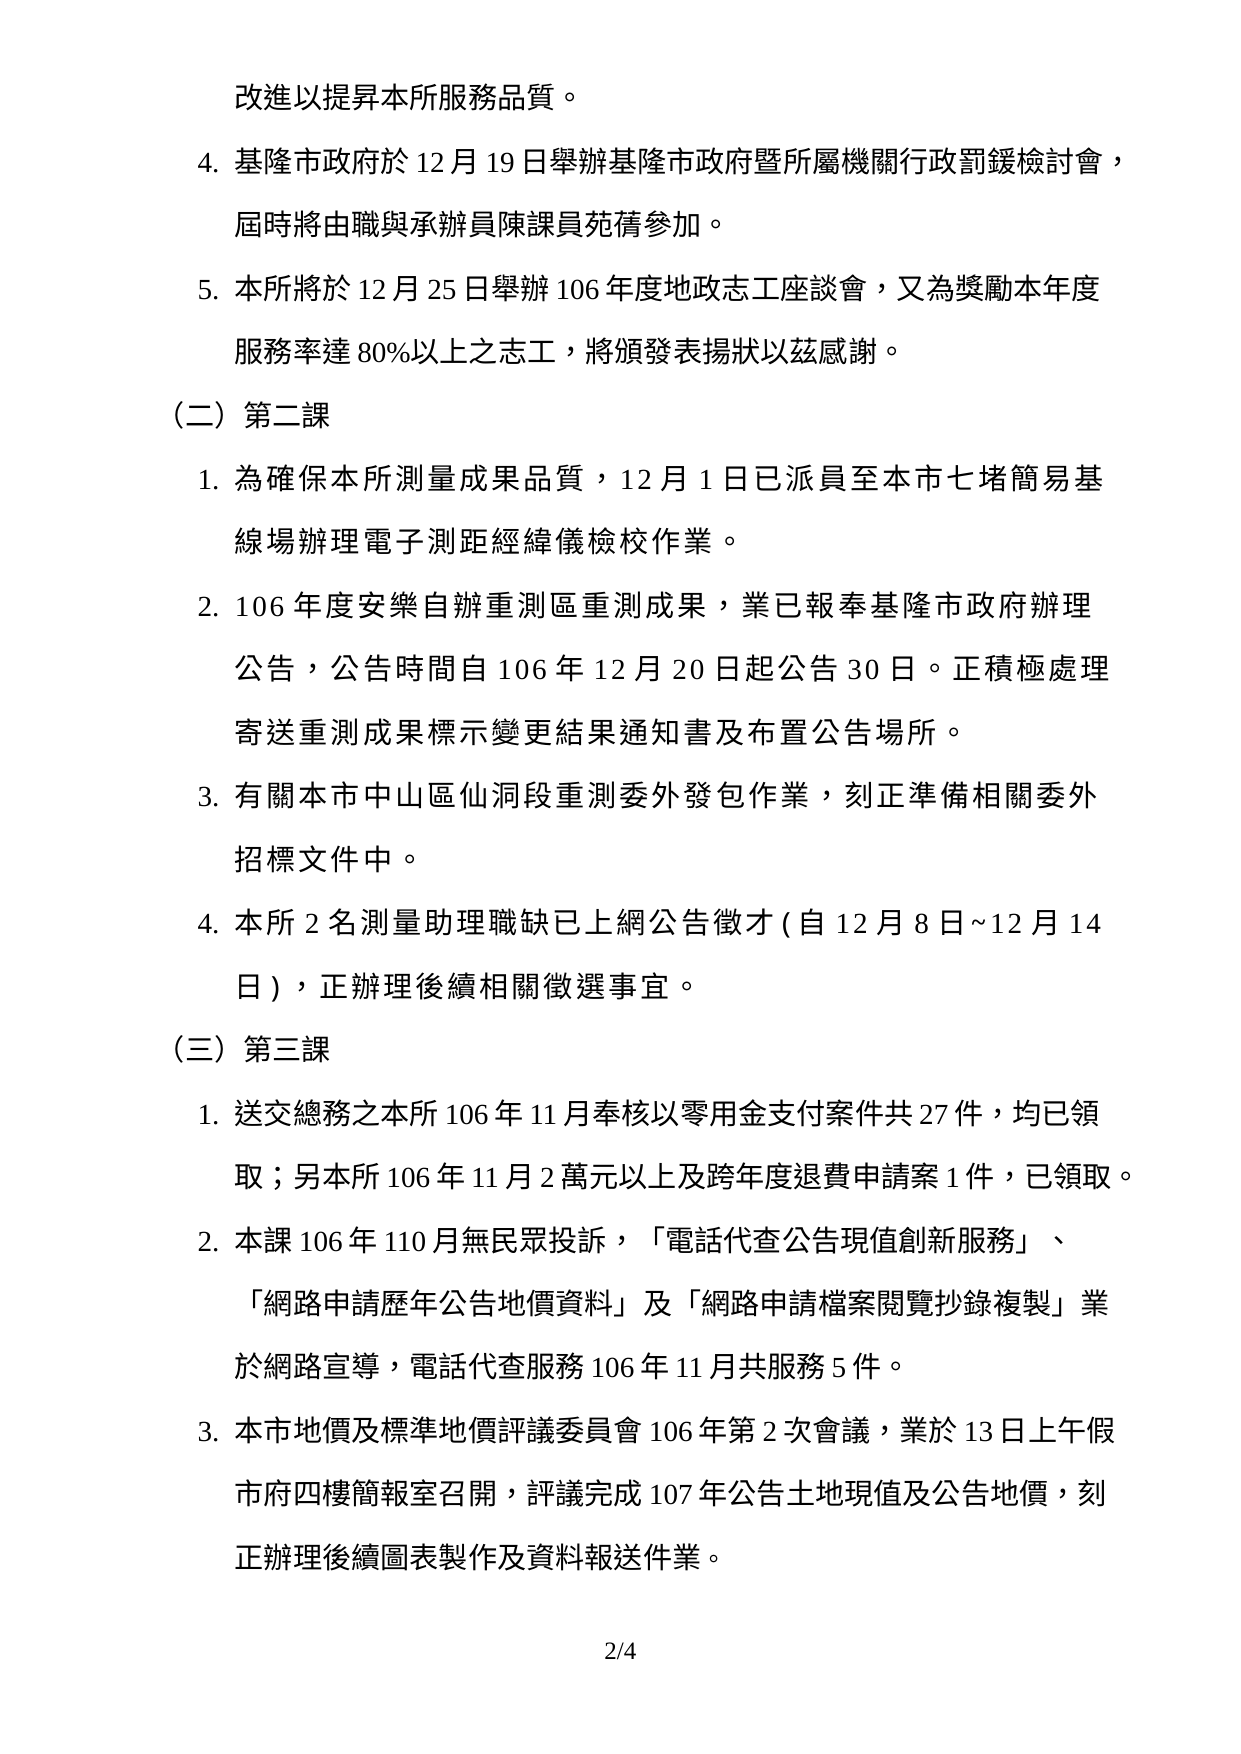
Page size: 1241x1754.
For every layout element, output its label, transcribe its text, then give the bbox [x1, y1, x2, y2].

list 本所2名測量助理職缺已上網公告徵才(自12月8日~12月14日)，正辦理後續相關徵選事宜。 [197, 900, 1122, 1006]
list 106年度安樂自辦重測區重測成果，業已報奉基隆市政府辦理公告，公告時間自106年12月20日起公告30日。正積極處理寄送重測成果標示變更結果通知書及布置公告場所。 [197, 582, 1122, 752]
list 第二課 [156, 392, 1122, 434]
list 第三課 [156, 1027, 1122, 1069]
list 改進以提昇本所服務品質。 [197, 75, 1122, 117]
list 本市地價及標準地價評議委員會106年第2次會議，業於13日上午假市府四樓簡報室召開，評議完成107年公告土地現值及公告地價，刻正辦理後續圖表製作及資料報送件業。 [197, 1407, 1122, 1577]
list 為確保本所測量成果品質，12月1日已派員至本市七堵簡易基線場辦理電子測距經緯儀檢校作業。 [197, 456, 1122, 561]
list 基隆市政府於12月19日舉辦基隆市政府暨所屬機關行政罰鍰檢討會，屆時將由職與承辦員陳課員苑蒨參加。 [197, 138, 1122, 244]
list 送交總務之本所106年11月奉核以零用金支付案件共27件，均已領取；另本所106年11月2萬元以上及跨年度退費申請案1件，已領取。 [197, 1090, 1122, 1196]
list 有關本市中山區仙洞段重測委外發包作業，刻正準備相關委外招標文件中。 [197, 773, 1122, 878]
list 本所將於12月25日舉辦106年度地政志工座談會，又為獎勵本年度服務率達80%以上之志工，將頒發表揚狀以茲感謝。 [197, 265, 1122, 371]
list 本課106年110月無民眾投訴，「電話代查公告現值創新服務」、「網路申請歷年公告地價資料」及「網路申請檔案閱覽抄錄複製」業於網路宣導，電話代查服務106年11月共服務5件。 [197, 1217, 1122, 1386]
